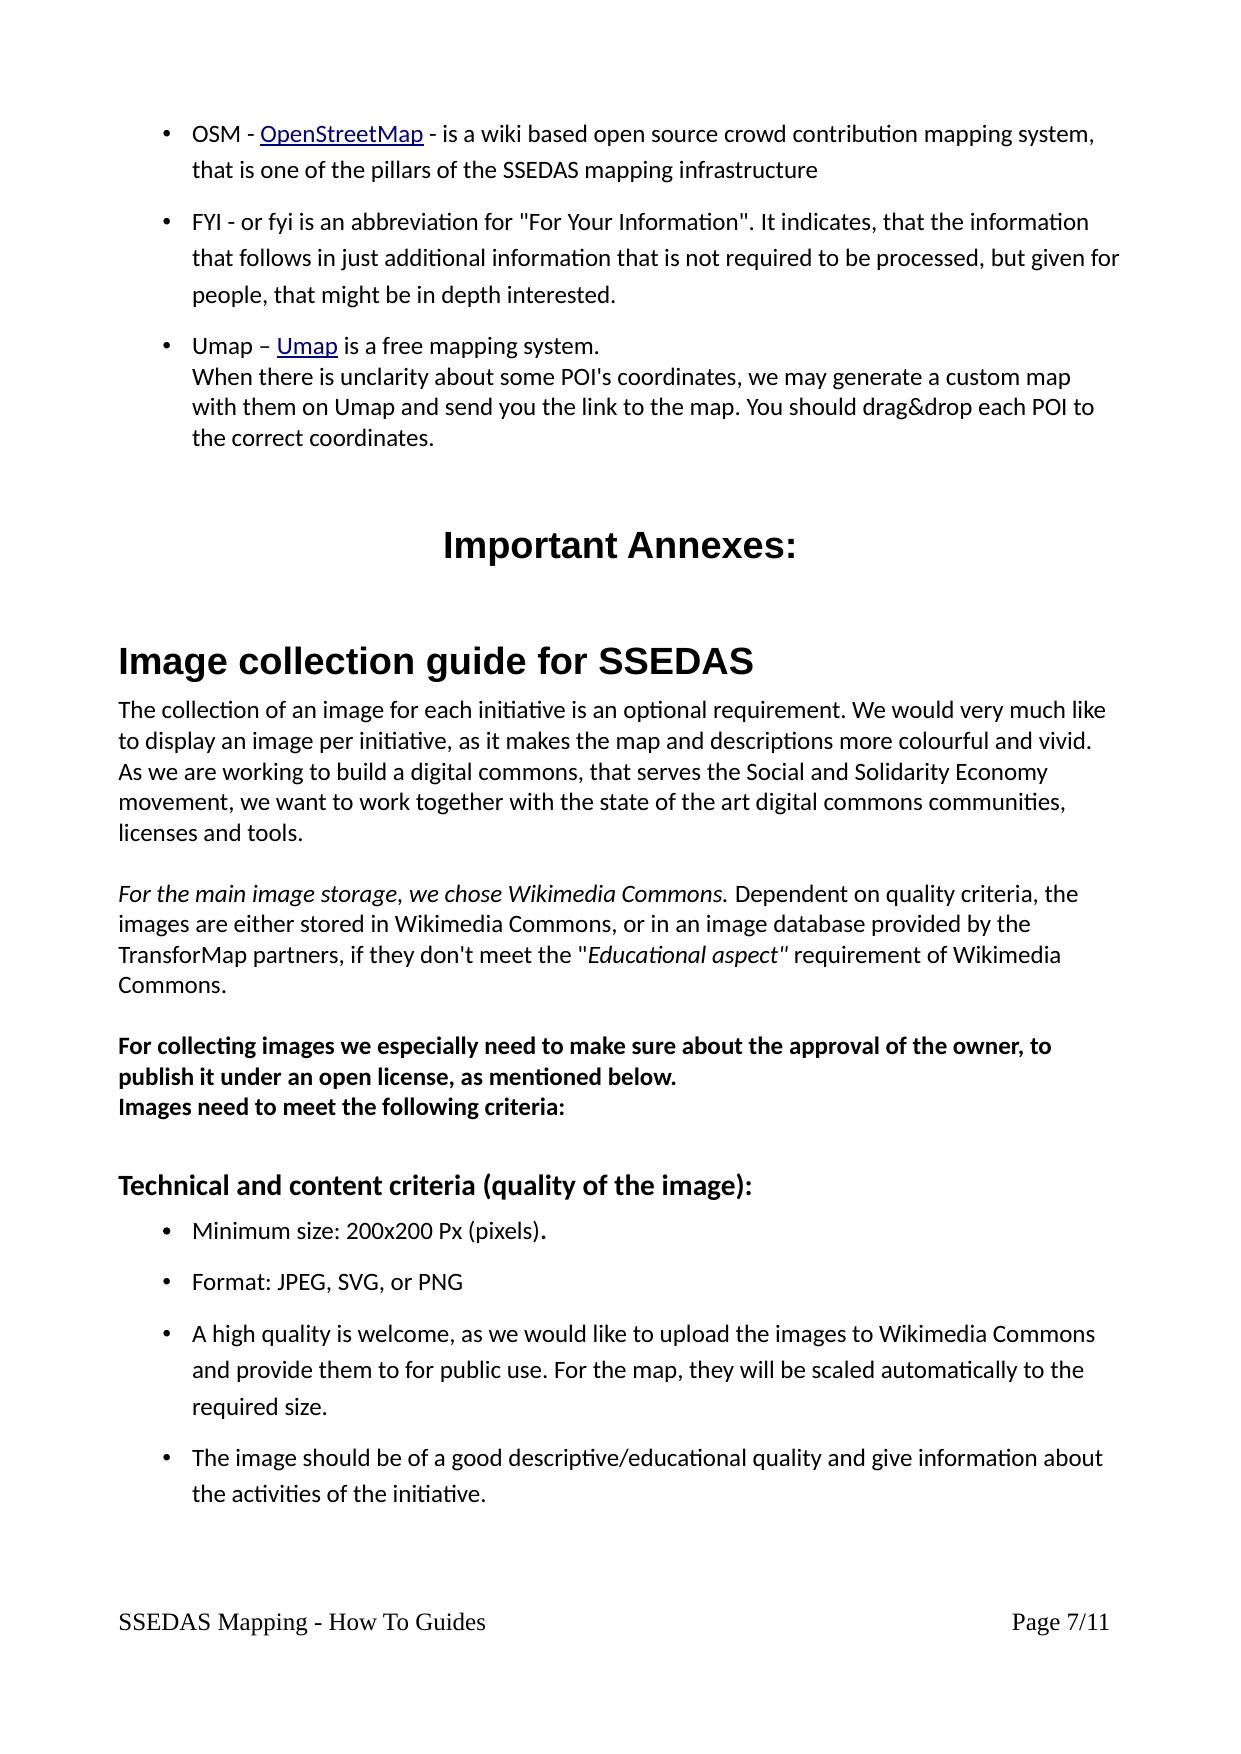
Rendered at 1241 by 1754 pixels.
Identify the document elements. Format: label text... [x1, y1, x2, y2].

list A high quality is welcome, as we would like to upload the images to Wikimedia Commons and provide them to for public use. For the map, they will be scaled automatically to the required size. [162, 1318, 1122, 1421]
subtitle Image collection guide for SSEDAS [118, 638, 1122, 682]
text For the main image storage, we chose Wikimedia Commons. Dependent on quality criteria, the images are either stored in Wikimedia Commons, or in an image database provided by the TransforMap partners, if they don't meet the "Educational aspect" requirement of Wikimedia Commons. [118, 878, 1122, 1000]
list Format: JPEG, SVG, or PNG [162, 1267, 1122, 1297]
list When there is unclarity about some POI's coordinates, we may generate a custom map with them on Umap and send you the link to the map. You should drag&drop each POI to the correct coordinates. [162, 361, 1122, 452]
subtitle Technical and content criteria (quality of the image): [118, 1167, 1122, 1203]
text As we are working to build a digital commons, that serves the Social and Solidarity Economy movement, we want to work together with the state of the art digital commons communities, licenses and tools. [118, 756, 1122, 847]
list FYI - or fyi is an abbreviation for "For Your Information". It indicates, that the information that follows in just additional information that is not required to be processed, but given for people, that might be in depth interested. [162, 206, 1122, 309]
list Umap – Umap is a free mapping system. [162, 330, 1122, 361]
text For collecting images we especially need to make sure about the approval of the owner, to publish it under an open license, as mentioned below. [118, 1030, 1122, 1091]
list OSM - OpenStreetMap - is a wiki based open source crowd contribution mapping system, that is one of the pillars of the SSEDAS mapping infrastructure [162, 118, 1122, 185]
subtitle Important Annexes: [118, 523, 1122, 567]
list The image should be of a good descriptive/educational quality and give information about the activities of the initiative. [162, 1442, 1122, 1509]
text The collection of an image for each initiative is an optional requirement. We would very much like to display an image per initiative, as it makes the map and descriptions more colourful and vivid. [118, 695, 1122, 756]
text Images need to meet the following criteria: [118, 1091, 1122, 1122]
list Minimum size: 200x200 Px (pixels). [162, 1215, 1122, 1246]
